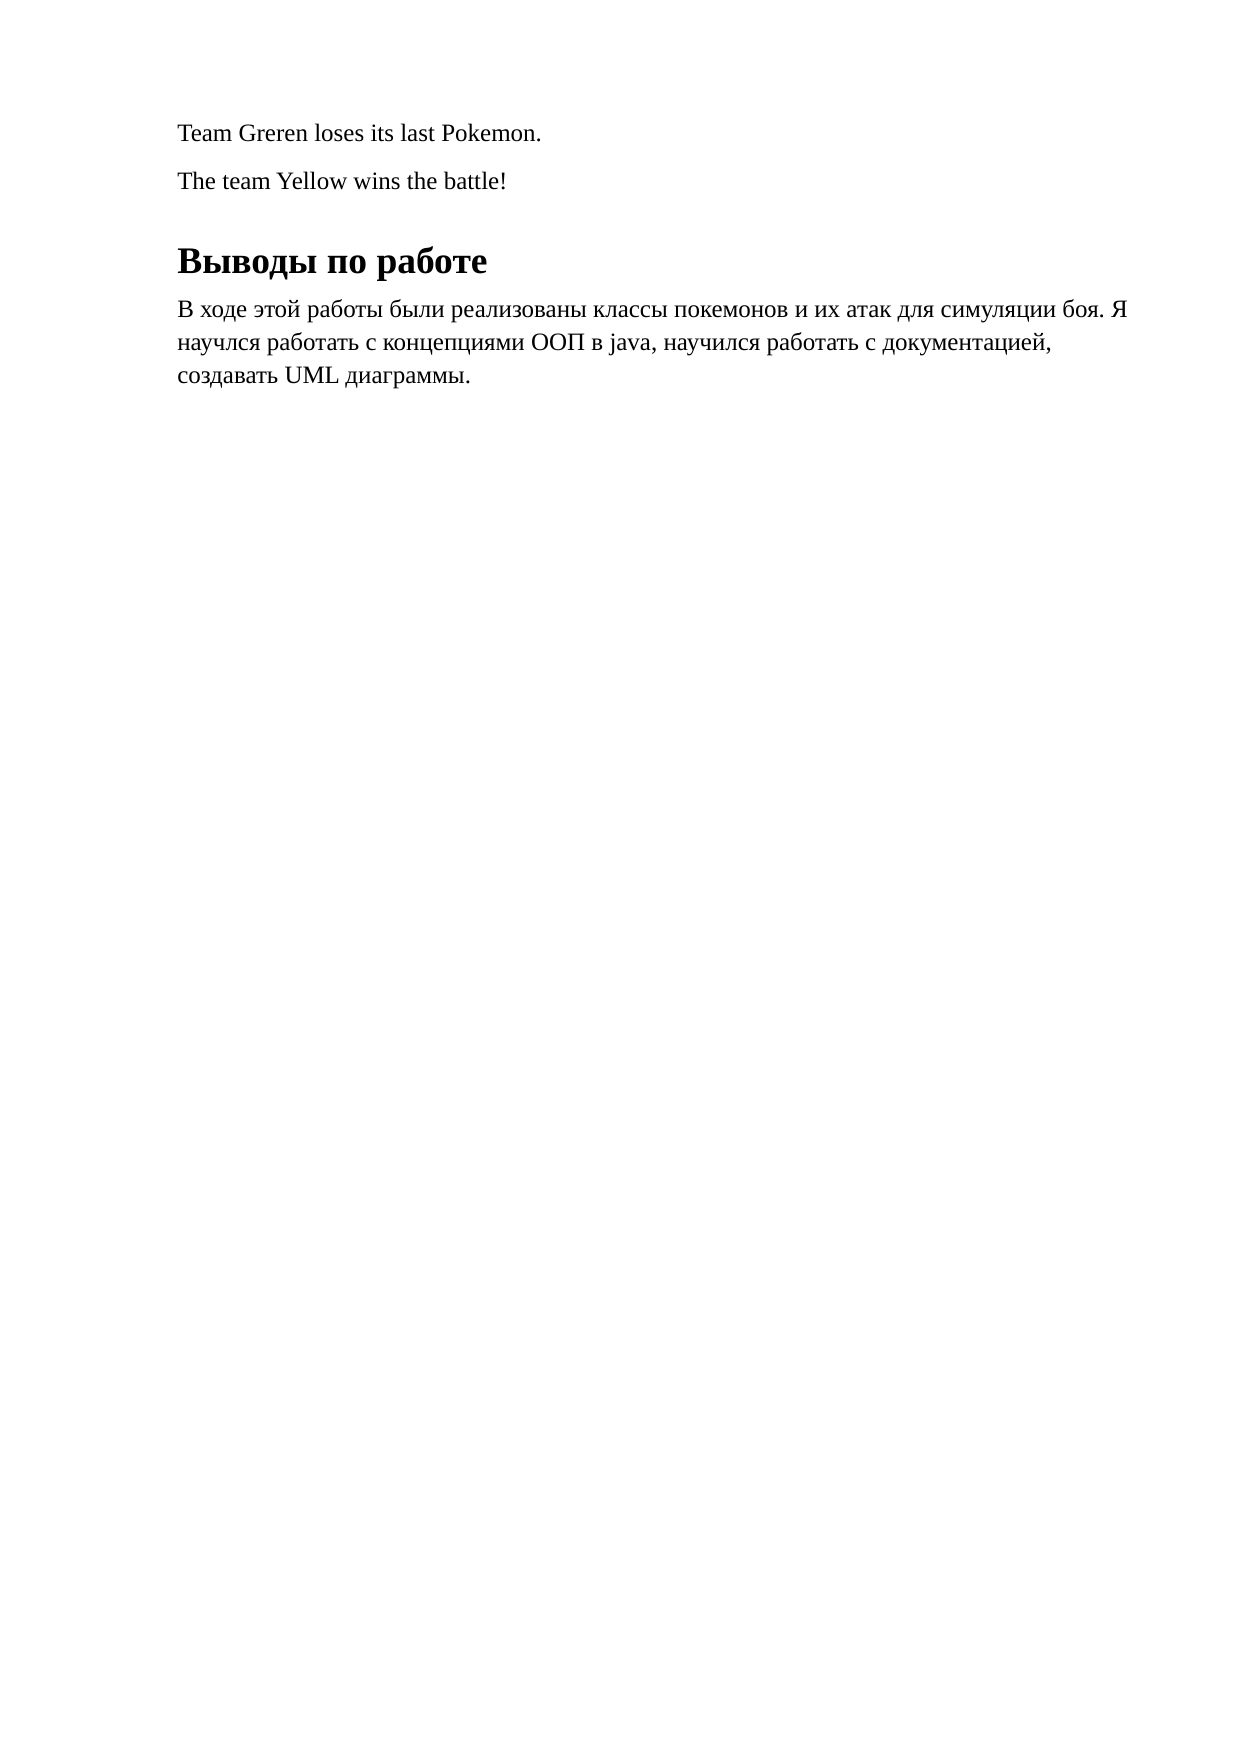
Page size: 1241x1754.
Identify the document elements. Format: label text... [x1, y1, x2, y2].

text Team Greren loses its last Pokemon. [177, 118, 1152, 147]
text В ходе этой работы были реализованы классы покемонов и их атак для симуляции боя. Я научлся работать с концепциями ООП в java, научился работать с документацией, создавать UML диаграммы. [177, 294, 1152, 389]
text The team Yellow wins the battle! [177, 166, 1152, 194]
subtitle Выводы по работе [177, 238, 1152, 281]
